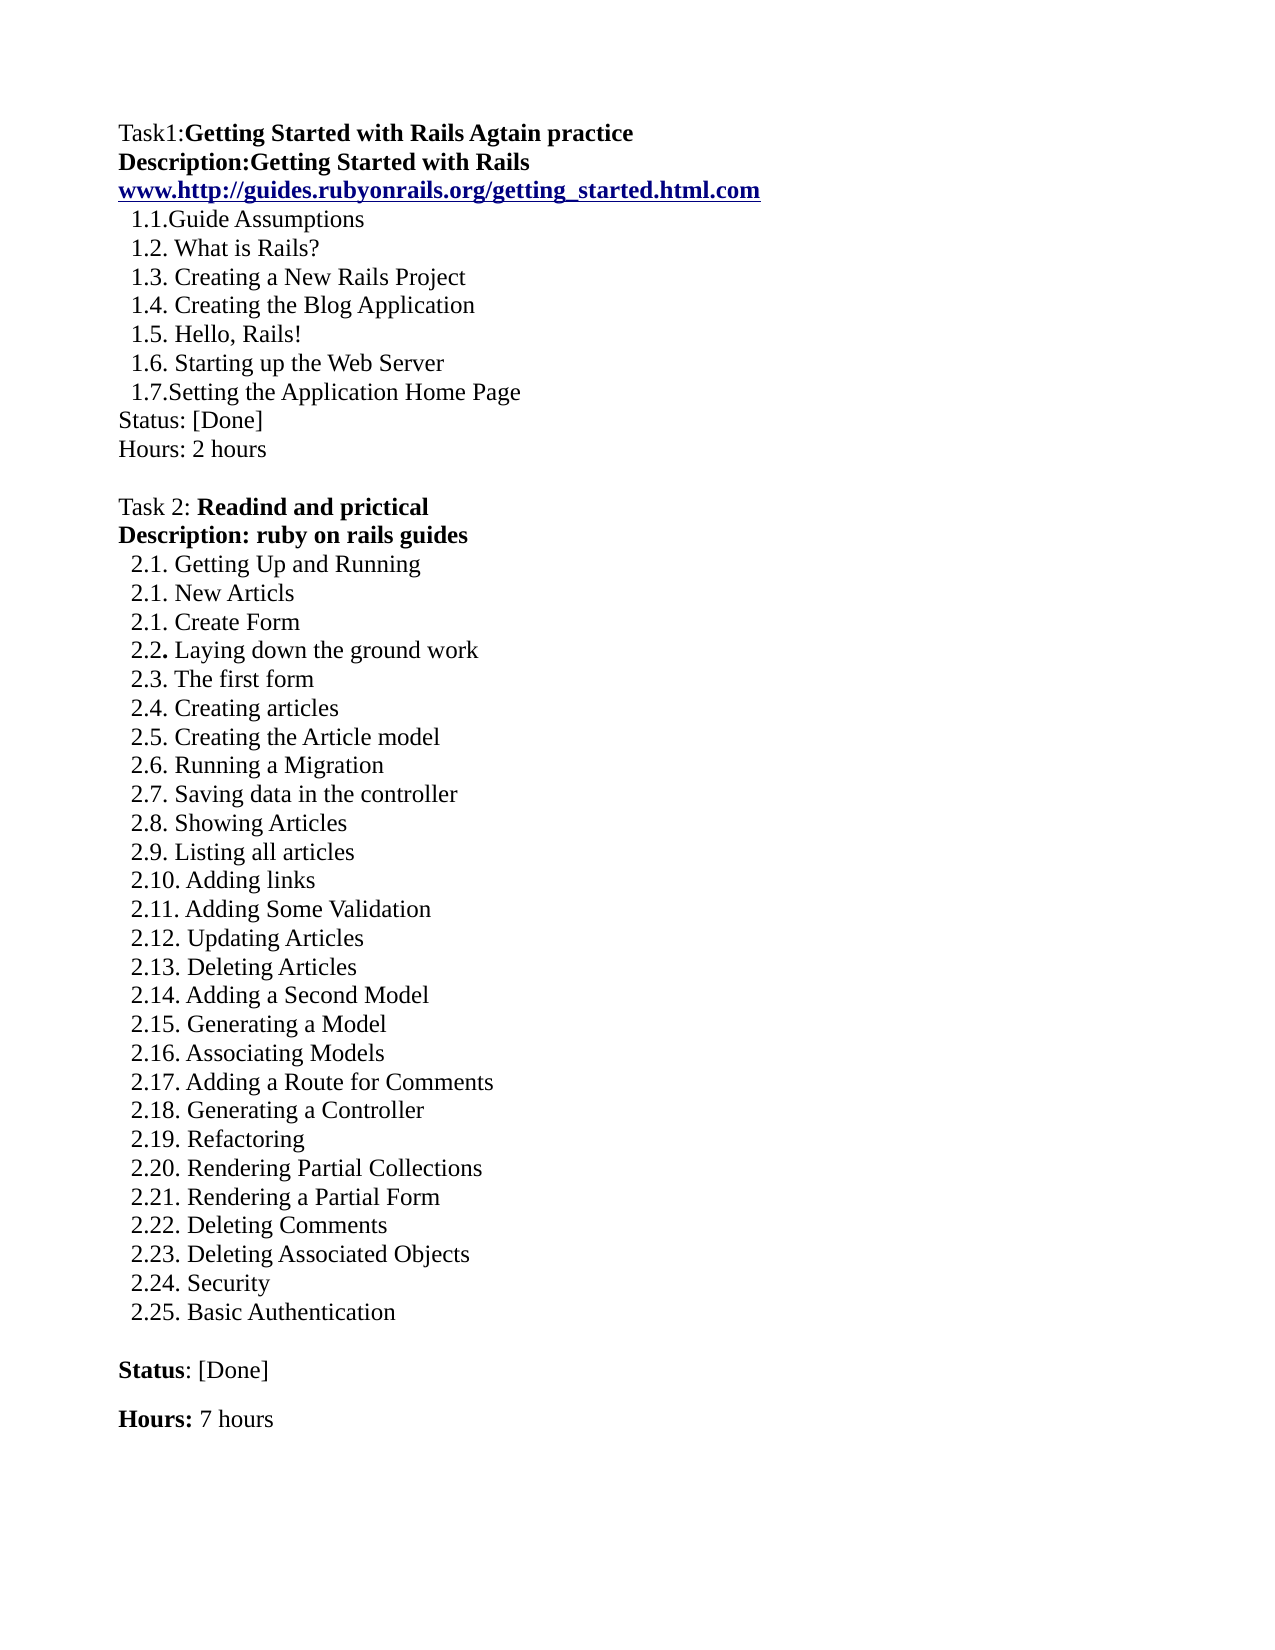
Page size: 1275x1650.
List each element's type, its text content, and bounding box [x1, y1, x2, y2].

text 2.2. Laying down the ground work 2.3. The first form 2.4. Creating articles 2.5. Creating the Article model 2.6. Running a Migration 2.7. Saving data in the controller 2.8. Showing Articles 2.9. Listing all articles 2.10. Adding links 2.11. Adding Some Validation 2.12. Updating Articles 2.13. Deleting Articles 2.14. Adding a Second Model 2.15. Generating a Model 2.16. Associating Models 2.17. Adding a Route for Comments 2.18. Generating a Controller 2.19. Refactoring 2.20. Rendering Partial Collections 2.21. Rendering a Partial Form 2.22. Deleting Comments 2.23. Deleting Associated Objects 2.24. Security 2.25. Basic Authentication [118, 636, 1157, 1326]
text 2.1. Getting Up and Running 2.1. New Articls 2.1. Create Form [118, 549, 1157, 636]
text Hours: 2 hours [118, 434, 1157, 463]
text Description: ruby on rails guides [118, 521, 1157, 549]
text Status: [Done] [118, 1355, 1157, 1384]
text Task 2: Readind and prictical [118, 492, 1157, 521]
text 1.1.Guide Assumptions 1.2. What is Rails? [118, 204, 1157, 262]
text 1.3. Creating a New Rails Project 1.4. Creating the Blog Application 1.5. Hello, Rails! 1.6. Starting up the Web Server 1.7.Setting the Application Home Page [118, 262, 1157, 406]
text Task1:Getting Started with Rails Agtain practice [118, 118, 1157, 147]
text Hours: 7 hours [118, 1404, 1157, 1433]
text Description:Getting Started with Rails www.http://guides.rubyonrails.org/getting_started.html.com [118, 147, 1157, 204]
text Status: [Done] [118, 406, 1157, 434]
